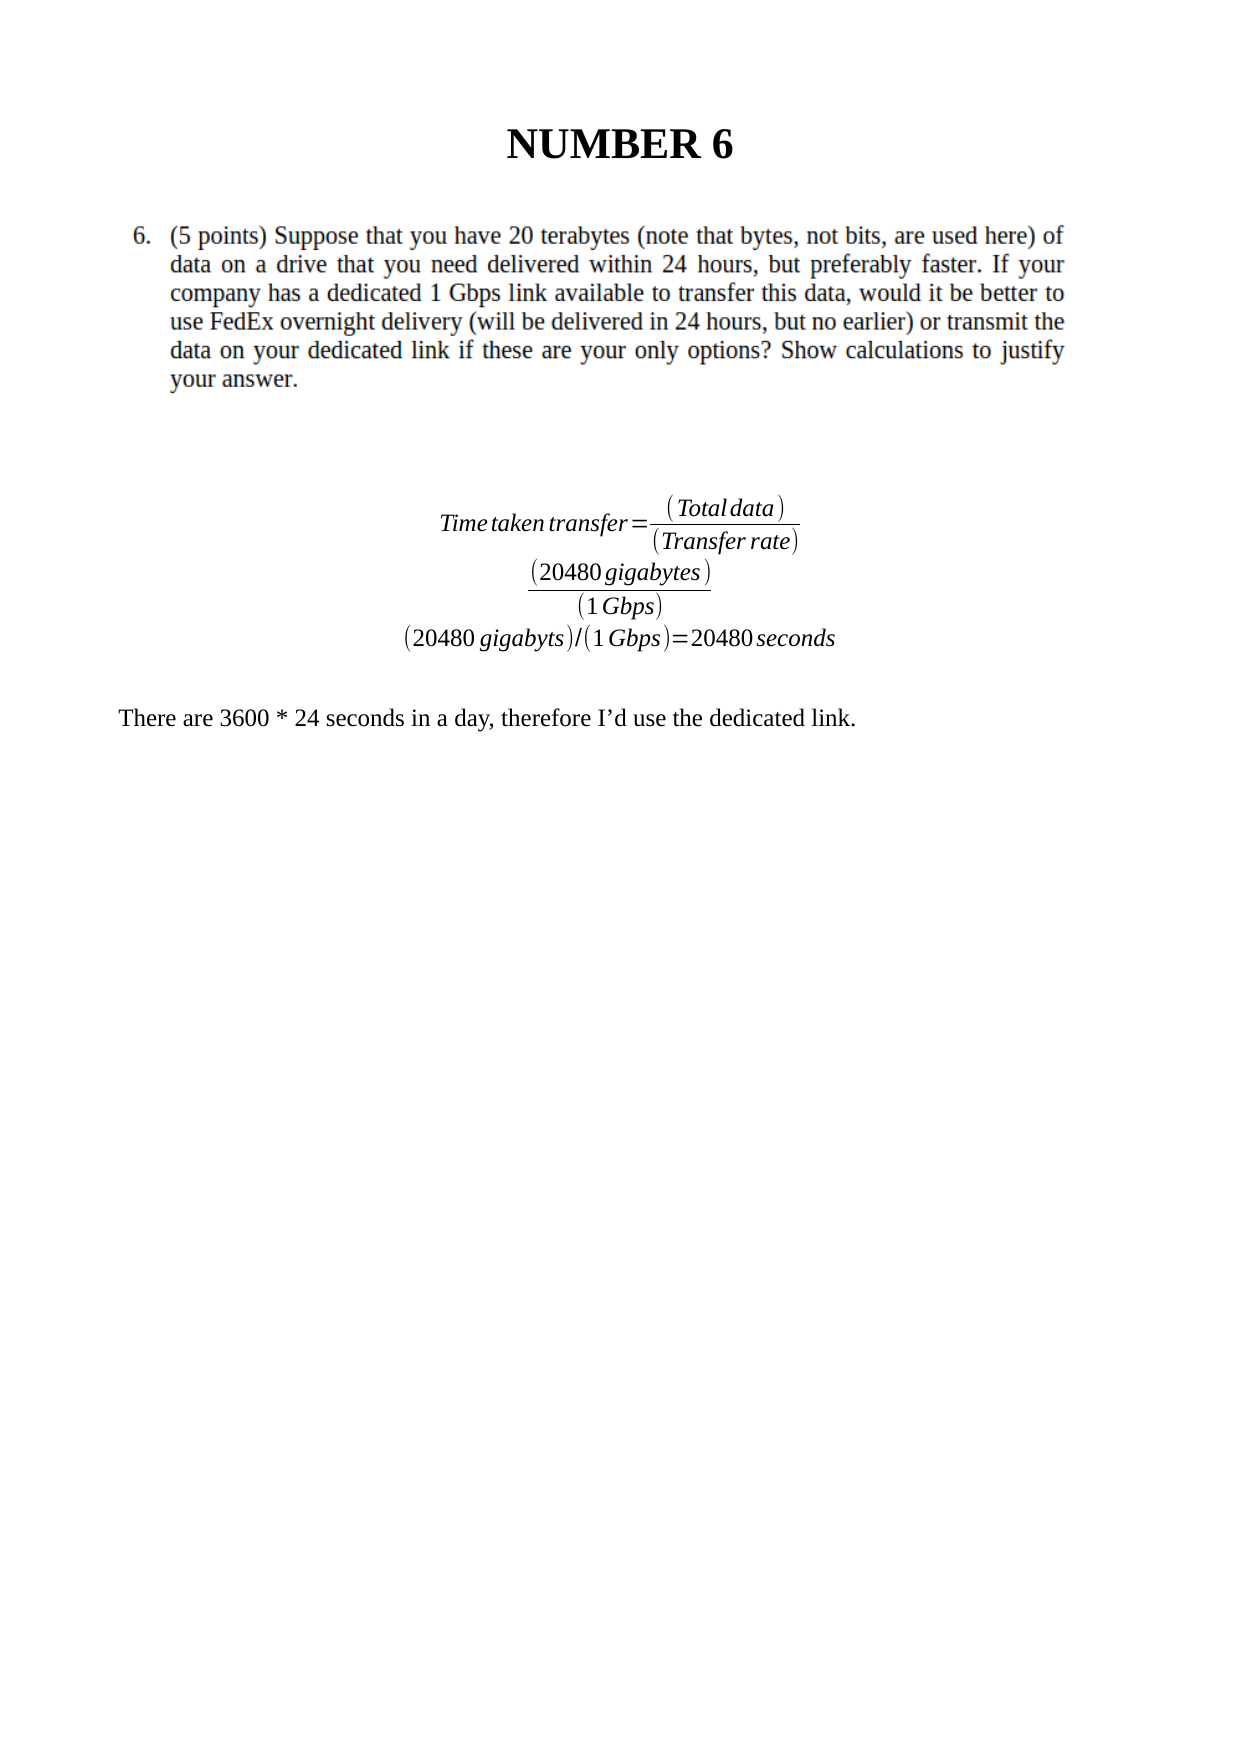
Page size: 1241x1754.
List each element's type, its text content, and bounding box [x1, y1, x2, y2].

picture [118, 168, 1123, 443]
text There are 3600 * 24 seconds in a day, therefore I’d use the dedicated link. [118, 703, 1122, 732]
text NUMBER 6 [118, 118, 1122, 168]
